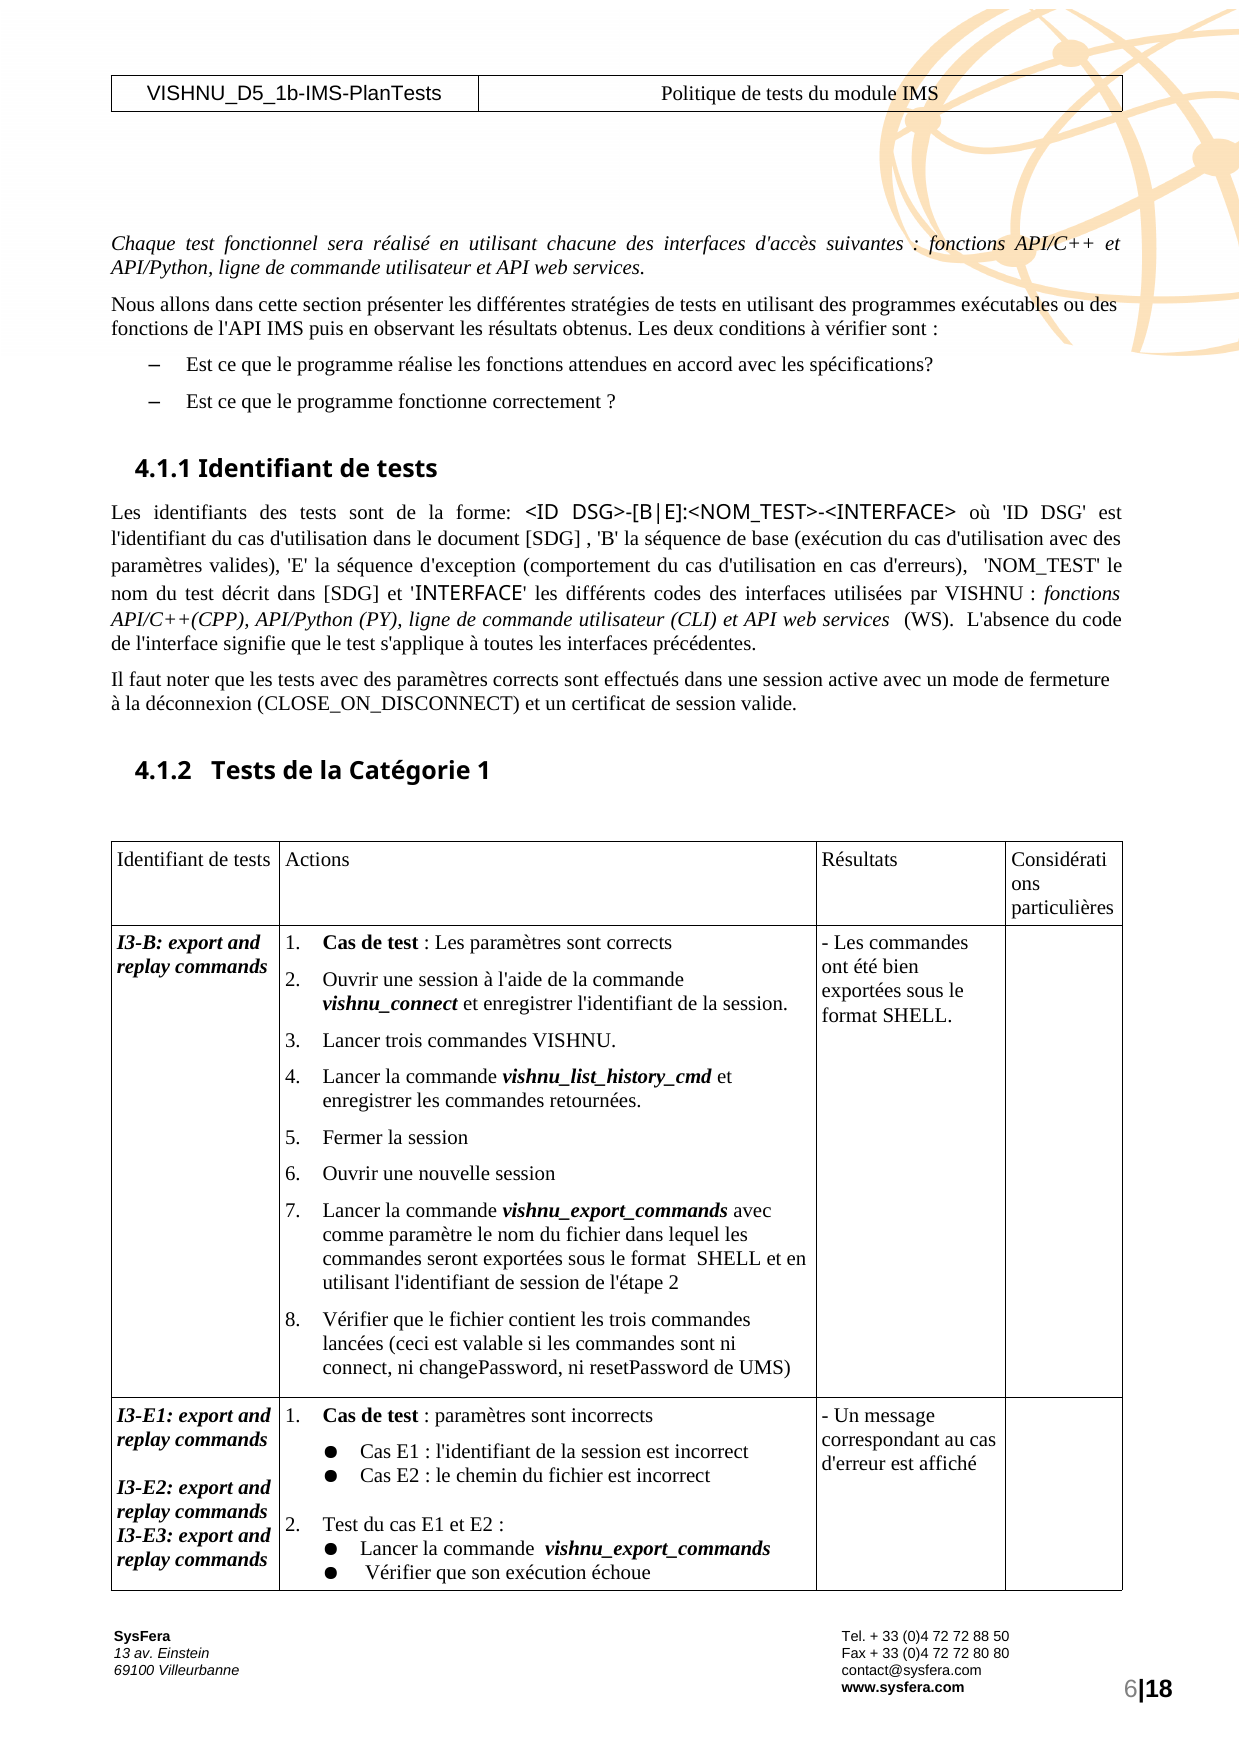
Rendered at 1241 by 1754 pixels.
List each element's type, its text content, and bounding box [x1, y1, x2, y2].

list Est ce que le programme fonctionne correctement ? [148, 389, 1122, 413]
list Est ce que le programme réalise les fonctions attendues en accord avec les spécifications? [148, 357, 1122, 376]
table_cell I3-B: export and replay commands [112, 926, 279, 1397]
table_header Résultats [817, 842, 1005, 924]
text Les identifiants des tests sont de la forme: <ID DSG>-[B|E]:<NOM_TEST>-<INTERFACE> où 'ID DSG' est l'identifiant du cas d'utilisation dans le document [SDG] , 'B' la séquence de base (exécution du cas d'utilisation avec des paramètres valides), 'E' la séquence d'exception (comportement du cas d'utilisation en cas d'erreurs), 'NOM_TEST' le nom du test décrit dans [SDG] et 'INTERFACE' les différents codes des interfaces utilisées par VISHNU : fonctions API/C++(CPP), API/Python (PY), ligne de commande utilisateur (CLI) et API web services (WS). L'absence du code de l'interface signifie que le test s'applique à toutes les interfaces précédentes. [111, 497, 1122, 655]
table_cell [1006, 1398, 1122, 1589]
table_header Actions [280, 842, 816, 924]
table_header Considérations particulières [1006, 842, 1122, 924]
table_cell - Un message correspondant au cas d'erreur est affiché [817, 1398, 1005, 1589]
subtitle Tests de la Catégorie 1 [134, 753, 1122, 787]
table_cell - Les commandes ont été bien exportées sous le format SHELL. [817, 926, 1005, 1397]
text Il faut noter que les tests avec des paramètres corrects sont effectués dans une session active avec un mode de fermeture à la déconnexion (CLOSE_ON_DISCONNECT) et un certificat de session valide. [111, 667, 1122, 715]
picture [1, 9, 1239, 356]
table_header Identifiant de tests [112, 842, 279, 924]
subtitle Identifiant de tests [134, 450, 1122, 484]
table_cell Cas de test : Les paramètres sont corrects Ouvrir une session à l'aide de la commande vishnu_connect et enregistrer l'identifiant de la session. Lancer trois commandes VISHNU. Lancer la commande vishnu_list_history_cmd et enregistrer les commandes retournées. Fermer la session Ouvrir une nouvelle session Lancer la commande vishnu_export_commands avec comme paramètre le nom du fichier dans lequel les commandes seront exportées sous le format SHELL et en utilisant l'identifiant de session de l'étape 2 Vérifier que le fichier contient les trois commandes lancées (ceci est valable si les commandes sont ni connect, ni changePassword, ni resetPassword de UMS) [280, 926, 816, 1397]
table_cell [1006, 926, 1122, 1397]
table_cell I3-E1: export and replay commands I3-E2: export and replay commands I3-E3: export and replay commands [112, 1398, 279, 1589]
table_cell Cas de test : paramètres sont incorrects Cas E1 : l'identifiant de la session est incorrect Cas E2 : le chemin du fichier est incorrect Test du cas E1 et E2 : Lancer la commande vishnu_export_commands Vérifier que son exécution échoue [280, 1398, 816, 1589]
